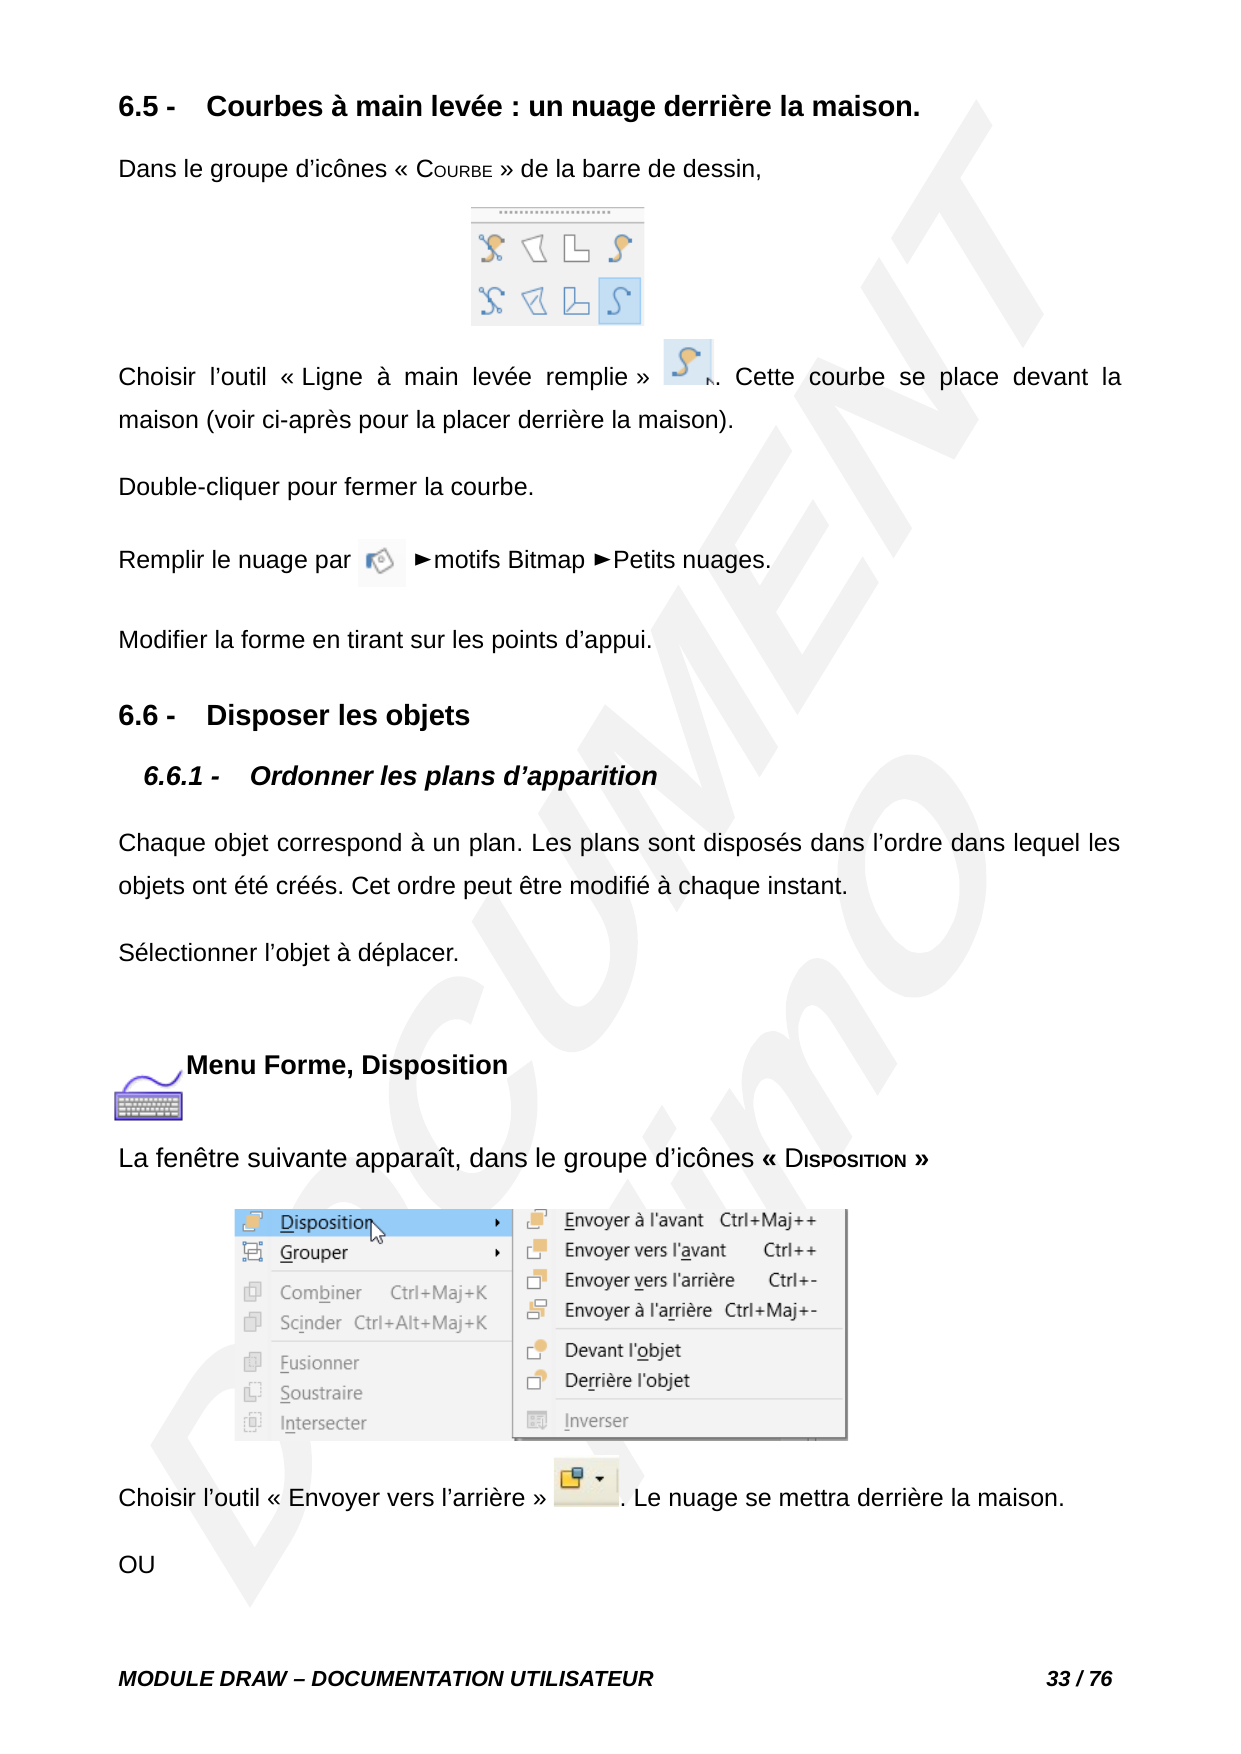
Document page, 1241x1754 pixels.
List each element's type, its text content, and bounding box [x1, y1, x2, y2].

text OU [118, 1550, 1122, 1579]
picture [553, 1455, 620, 1507]
subtitle Disposer les objets [118, 698, 1122, 731]
picture [663, 339, 715, 385]
picture [110, 1060, 186, 1135]
text Choisir l’outil « Envoyer vers l’arrière » . Le nuage se mettra derrière la maison. [118, 1228, 1122, 1512]
picture [358, 539, 406, 587]
subtitle Courbes à main levée : un nuage derrière la maison. [118, 88, 1122, 122]
text Menu Forme, Disposition [118, 1049, 1122, 1080]
text La fenêtre suivante apparaît, dans le groupe d’icônes « Disposition » [118, 1142, 1122, 1173]
text Modifier la forme en tirant sur les points d’appui. [118, 625, 1122, 654]
text Sélectionner l’objet à déplacer. [118, 938, 1122, 967]
text Double-cliquer pour fermer la courbe. [118, 472, 1122, 501]
text ►motifs Bitmap ►Petits nuages. [406, 539, 1122, 587]
picture [471, 207, 645, 326]
picture [234, 1209, 849, 1441]
text Remplir le nuage par [118, 539, 358, 587]
subtitle Ordonner les plans d’apparition [143, 760, 1122, 791]
text Chaque objet correspond à un plan. Les plans sont disposés dans l’ordre dans lequel les objets ont été créés. Cet ordre peut être modifié à chaque instant. [118, 827, 1122, 900]
text Choisir l’outil « Ligne à main levée remplie » . Cette courbe se place devant la maison (voir ci-après pour la placer derrière la maison). [118, 221, 1122, 434]
text Dans le groupe d’icônes « Courbe » de la barre de dessin, [118, 154, 1122, 183]
